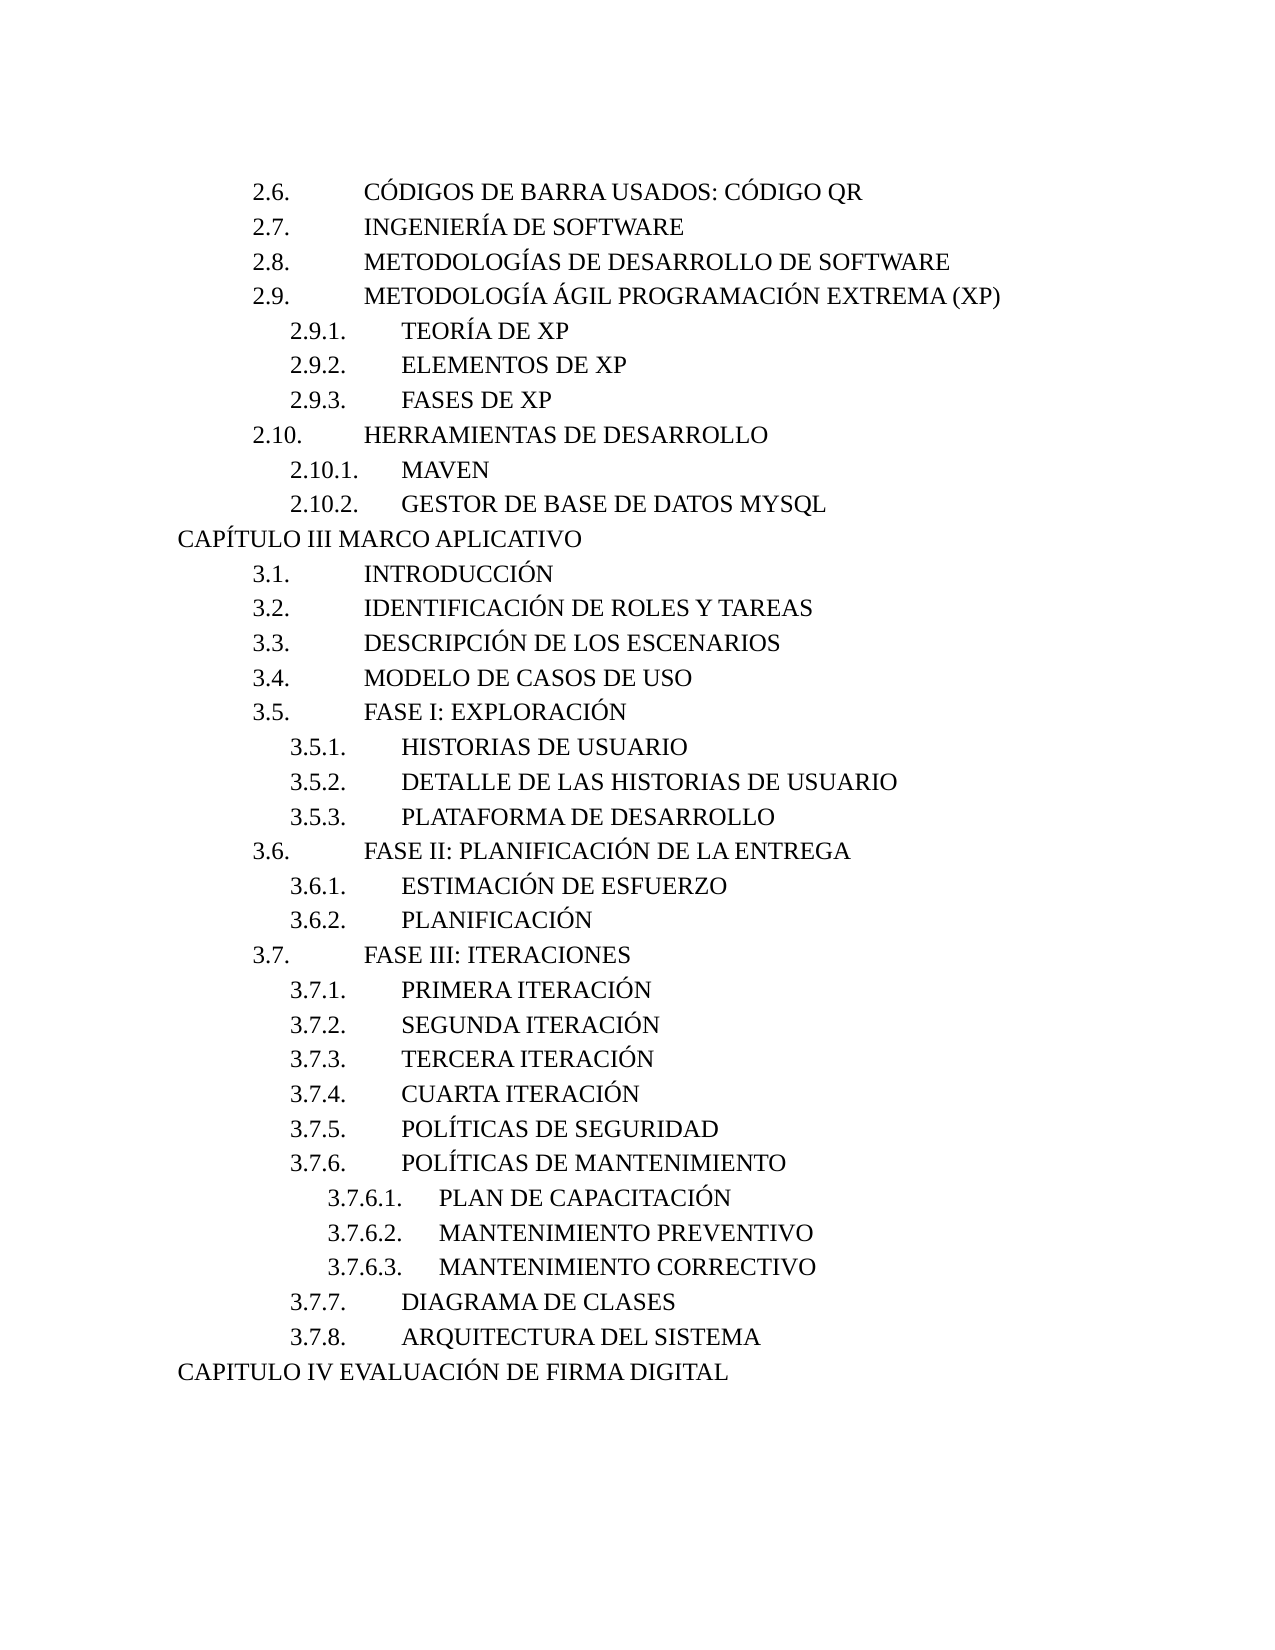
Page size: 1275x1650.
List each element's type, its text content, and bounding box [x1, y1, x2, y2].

list METODOLOGÍAS DE DESARROLLO DE SOFTWARE [252, 247, 1098, 275]
list SEGUNDA ITERACIÓN [290, 1010, 1098, 1038]
list ELEMENTOS DE XP [290, 351, 1098, 379]
list PLANIFICACIÓN [290, 906, 1098, 934]
list MODELO DE CASOS DE USO [252, 663, 1098, 692]
list CÓDIGOS DE BARRA USADOS: CÓDIGO QR [252, 177, 1098, 206]
list IDENTIFICACIÓN DE ROLES Y TAREAS [252, 593, 1098, 622]
list MAVEN [290, 455, 1098, 483]
list PRIMERA ITERACIÓN [290, 975, 1098, 1004]
list HISTORIAS DE USUARIO [290, 732, 1098, 761]
list ESTIMACIÓN DE ESFUERZO [290, 871, 1098, 900]
list POLÍTICAS DE MANTENIMIENTO [290, 1148, 1098, 1177]
text CAPITULO IV EVALUACIÓN DE FIRMA DIGITAL [177, 1357, 1098, 1385]
list INGENIERÍA DE SOFTWARE [252, 212, 1098, 241]
list TERCERA ITERACIÓN [290, 1044, 1098, 1073]
list MANTENIMIENTO CORRECTIVO [327, 1252, 1098, 1281]
list HERRAMIENTAS DE DESARROLLO [252, 420, 1098, 449]
list FASE III: ITERACIONES [252, 940, 1098, 969]
text CAPÍTULO III MARCO APLICATIVO [177, 524, 1098, 553]
list FASE I: EXPLORACIÓN [252, 697, 1098, 726]
list MANTENIMIENTO PREVENTIVO [327, 1218, 1098, 1247]
list INTRODUCCIÓN [252, 559, 1098, 587]
list DIAGRAMA DE CLASES [290, 1287, 1098, 1316]
list POLÍTICAS DE SEGURIDAD [290, 1114, 1098, 1142]
list ARQUITECTURA DEL SISTEMA [290, 1322, 1098, 1351]
list DESCRIPCIÓN DE LOS ESCENARIOS [252, 628, 1098, 657]
list GESTOR DE BASE DE DATOS MYSQL [290, 489, 1098, 518]
list FASE II: PLANIFICACIÓN DE LA ENTREGA [252, 836, 1098, 865]
list CUARTA ITERACIÓN [290, 1079, 1098, 1108]
list METODOLOGÍA ÁGIL PROGRAMACIÓN EXTREMA (XP) [252, 281, 1098, 310]
list PLAN DE CAPACITACIÓN [327, 1183, 1098, 1212]
list PLATAFORMA DE DESARROLLO [290, 802, 1098, 830]
list DETALLE DE LAS HISTORIAS DE USUARIO [290, 767, 1098, 796]
list TEORÍA DE XP [290, 316, 1098, 345]
list FASES DE XP [290, 385, 1098, 414]
